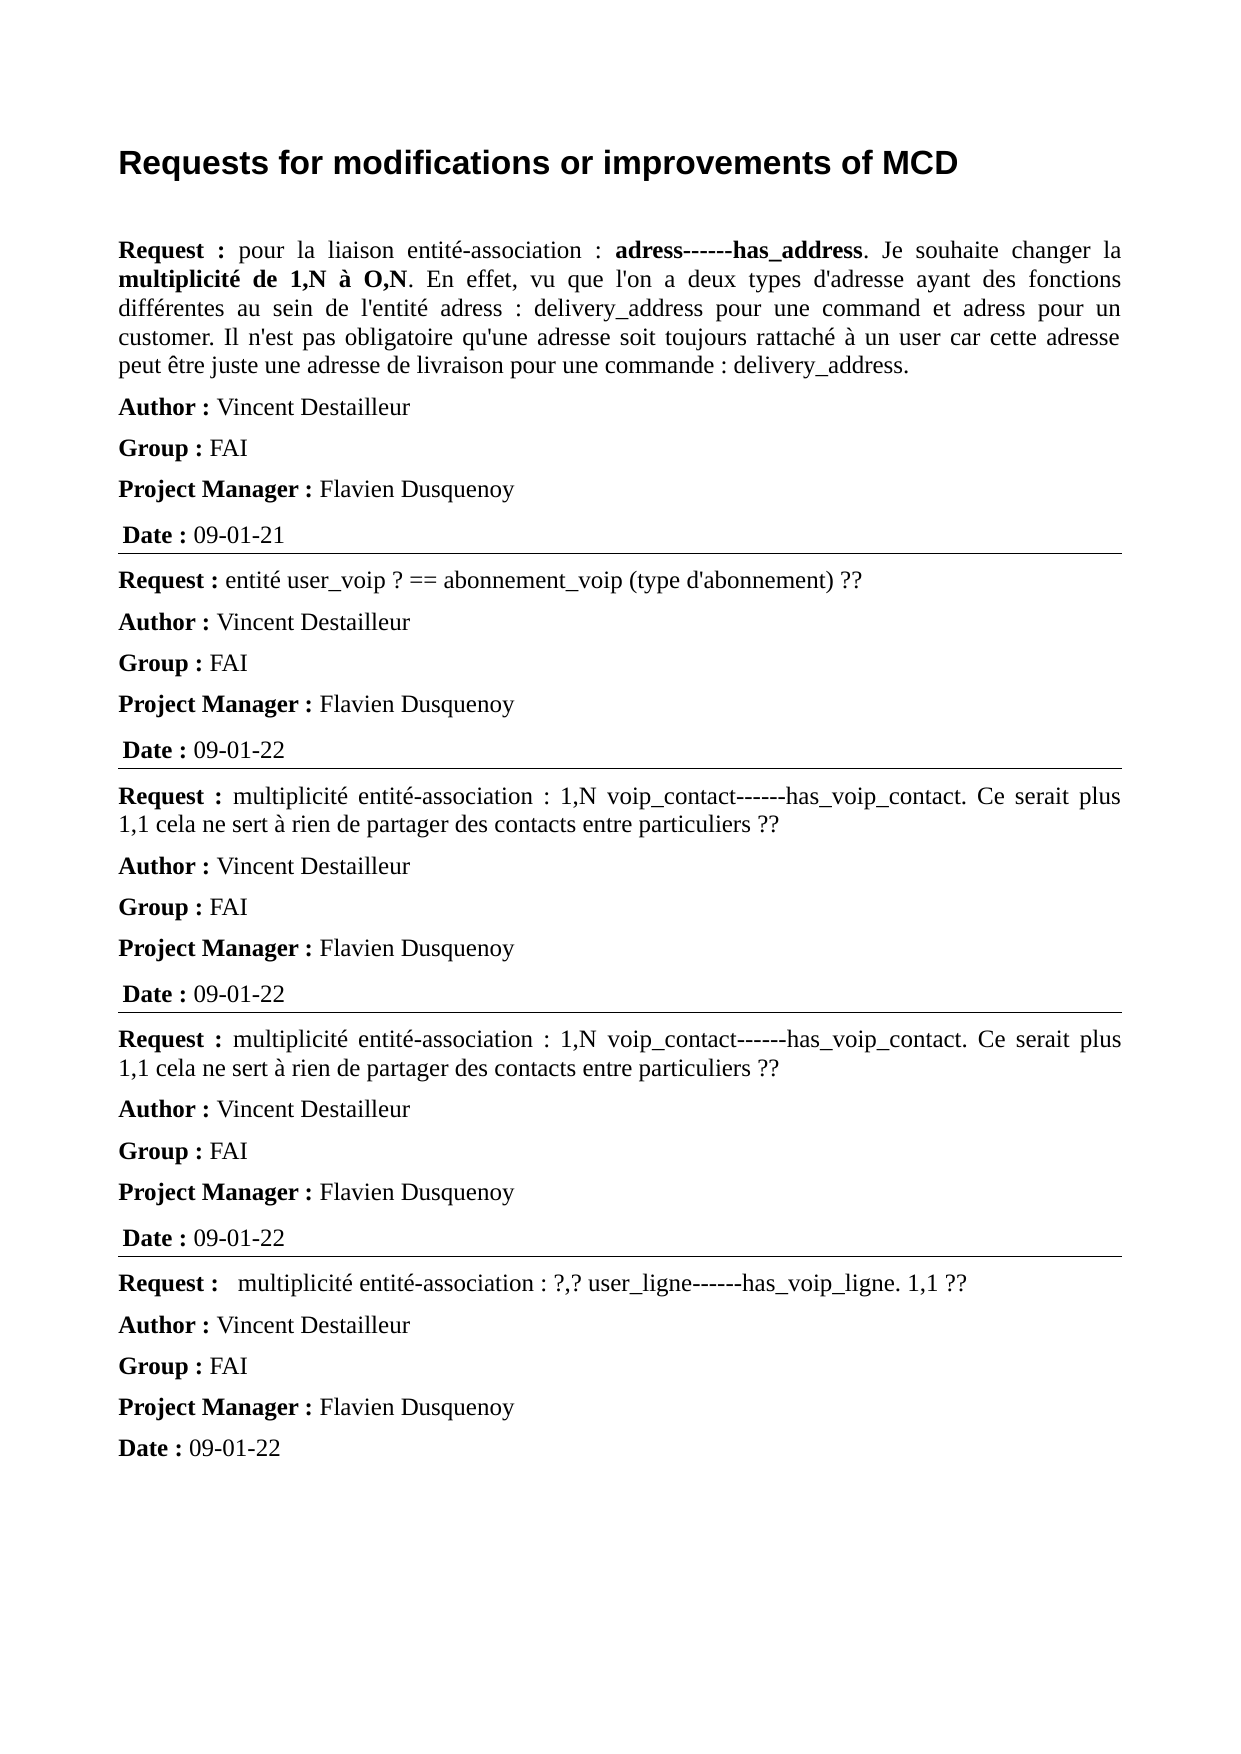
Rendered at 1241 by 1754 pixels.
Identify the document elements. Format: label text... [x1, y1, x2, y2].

text Group : FAI [118, 1351, 1122, 1380]
text Date : 09-01-21 [118, 516, 1122, 553]
text Author : Vincent Destailleur [118, 1310, 1122, 1338]
text Group : FAI [118, 892, 1122, 921]
text Request : multiplicité entité-association : ?,? user_ligne------has_voip_ligne. 1,1 ?? [118, 1268, 1122, 1297]
text Group : FAI [118, 433, 1122, 462]
text Project Manager : Flavien Dusquenoy [118, 474, 1122, 503]
text Project Manager : Flavien Dusquenoy [118, 1392, 1122, 1421]
text Project Manager : Flavien Dusquenoy [118, 933, 1122, 962]
text Date : 09-01-22 [118, 1218, 1122, 1256]
text Request : multiplicité entité-association : 1,N voip_contact------has_voip_contact. Ce serait plus 1,1 cela ne sert à rien de partager des contacts entre particuliers ?? [118, 781, 1122, 838]
text Date : 09-01-22 [118, 1433, 1122, 1462]
text Project Manager : Flavien Dusquenoy [118, 689, 1122, 718]
text Date : 09-01-22 [118, 974, 1122, 1012]
text Request : entité user_voip ? == abonnement_voip (type d'abonnement) ?? [118, 566, 1122, 594]
text Request : multiplicité entité-association : 1,N voip_contact------has_voip_contact. Ce serait plus 1,1 cela ne sert à rien de partager des contacts entre particuliers ?? [118, 1024, 1122, 1082]
text Request : pour la liaison entité-association : adress------has_address. Je souhaite changer la multiplicité de 1,N à O,N. En effet, vu que l'on a deux types d'adresse ayant des fonctions différentes au sein de l'entité adress : delivery_address pour une command et adress pour un customer. Il n'est pas obligatoire qu'une adresse soit toujours rattaché à un user car cette adresse peut être juste une adresse de livraison pour une commande : delivery_address. [118, 236, 1122, 379]
text Author : Vincent Destailleur [118, 607, 1122, 636]
text Author : Vincent Destailleur [118, 851, 1122, 879]
text Group : FAI [118, 648, 1122, 677]
text Date : 09-01-22 [118, 731, 1122, 768]
text Group : FAI [118, 1136, 1122, 1164]
text Author : Vincent Destailleur [118, 1094, 1122, 1123]
text Project Manager : Flavien Dusquenoy [118, 1177, 1122, 1206]
text Author : Vincent Destailleur [118, 392, 1122, 421]
subtitle Requests for modifications or improvements of MCD [118, 143, 1122, 182]
